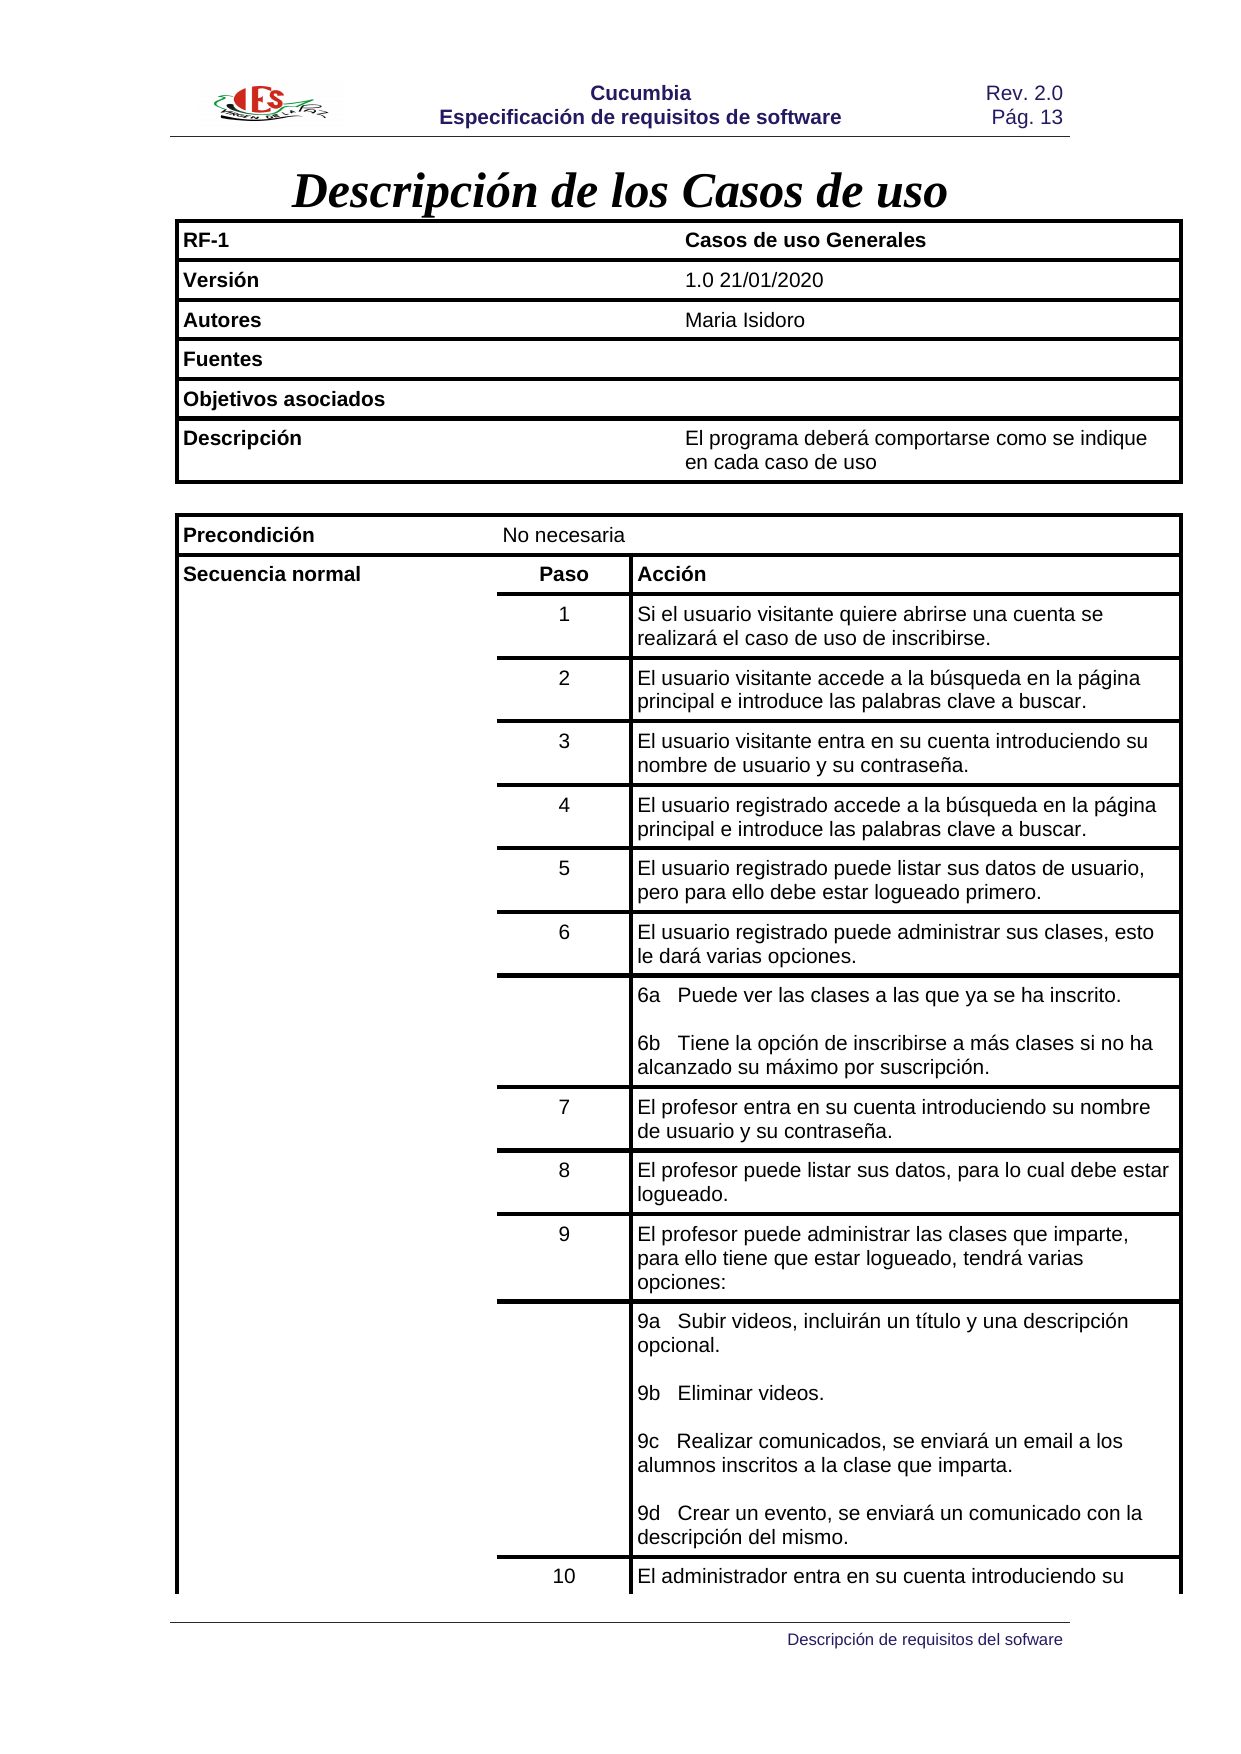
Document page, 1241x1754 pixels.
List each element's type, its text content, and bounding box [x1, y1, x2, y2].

table_cell El programa deberá comportarse como se indique en cada caso de uso [679, 421, 1179, 480]
table_cell 2 [497, 660, 629, 719]
table_cell Acción [633, 557, 1179, 592]
table_cell [179, 656, 497, 719]
table_cell 1.0 21/01/2020 [679, 262, 1179, 298]
table_cell 10 [497, 1559, 629, 1594]
table_cell El profesor entra en su cuenta introduciendo su nombre de usuario y su contraseña. [633, 1089, 1179, 1148]
table_cell El usuario visitante accede a la búsqueda en la página principal e introduce las palabras clave a buscar. [633, 660, 1179, 719]
table_header No necesaria [497, 517, 1179, 552]
table_cell [179, 973, 497, 1085]
table_cell [179, 1212, 497, 1299]
table_cell El usuario registrado puede listar sus datos de usuario, pero para ello debe estar logueado primero. [633, 850, 1179, 910]
table_cell [179, 1148, 497, 1212]
table_cell [179, 783, 497, 846]
table_cell 5 [497, 850, 629, 910]
table_header Casos de uso Generales [679, 223, 1179, 258]
table_cell [679, 381, 1179, 416]
table_cell El usuario visitante entra en su cuenta introduciendo su nombre de usuario y su contraseña. [633, 723, 1179, 783]
table_cell Versión [179, 262, 679, 298]
table_cell 4 [497, 787, 629, 846]
table_cell El administrador entra en su cuenta introduciendo su [633, 1559, 1179, 1594]
table_header RF-1 [179, 223, 679, 258]
table_cell 8 [497, 1153, 629, 1212]
table_cell [679, 341, 1179, 377]
table_cell El profesor puede listar sus datos, para lo cual debe estar logueado. [633, 1153, 1179, 1212]
table_cell [179, 719, 497, 783]
table_cell 9 [497, 1216, 629, 1299]
table_cell [179, 910, 497, 973]
table_cell [497, 978, 629, 1085]
table_cell [497, 1304, 629, 1554]
table_cell 9a Subir videos, incluirán un título y una descripción opcional. 9b Eliminar videos. 9c Realizar comunicados, se enviará un email a los alumnos inscritos a la clase que imparta. 9d Crear un evento, se enviará un comunicado con la descripción del mismo. [633, 1304, 1179, 1554]
table_cell Objetivos asociados [179, 381, 679, 416]
table_cell Autores [179, 302, 679, 337]
table_cell [179, 1555, 497, 1594]
table_cell 7 [497, 1089, 629, 1148]
table_cell [179, 846, 497, 910]
table_cell El profesor puede administrar las clases que imparte, para ello tiene que estar logueado, tendrá varias opciones: [633, 1216, 1179, 1299]
table_cell Paso [497, 557, 629, 592]
table_header Precondición [179, 517, 497, 552]
table_cell 6a Puede ver las clases a las que ya se ha inscrito. 6b Tiene la opción de inscribirse a más clases si no ha alcanzado su máximo por suscripción. [633, 978, 1179, 1085]
table_cell [179, 1299, 497, 1554]
picture [197, 81, 345, 127]
table_cell 3 [497, 723, 629, 783]
table_cell 1 [497, 596, 629, 656]
text Descripción de los Casos de uso [177, 161, 1063, 218]
table_cell 6 [497, 914, 629, 973]
table_cell Si el usuario visitante quiere abrirse una cuenta se realizará el caso de uso de inscribirse. [633, 596, 1179, 656]
table_cell Maria Isidoro [679, 302, 1179, 337]
table_cell Descripción [179, 421, 679, 480]
table_cell [179, 592, 497, 656]
table_cell El usuario registrado accede a la búsqueda en la página principal e introduce las palabras clave a buscar. [633, 787, 1179, 846]
table_cell [179, 1085, 497, 1148]
table_cell El usuario registrado puede administrar sus clases, esto le dará varias opciones. [633, 914, 1179, 973]
table_cell Secuencia normal [179, 557, 497, 592]
table_cell Fuentes [179, 341, 679, 377]
